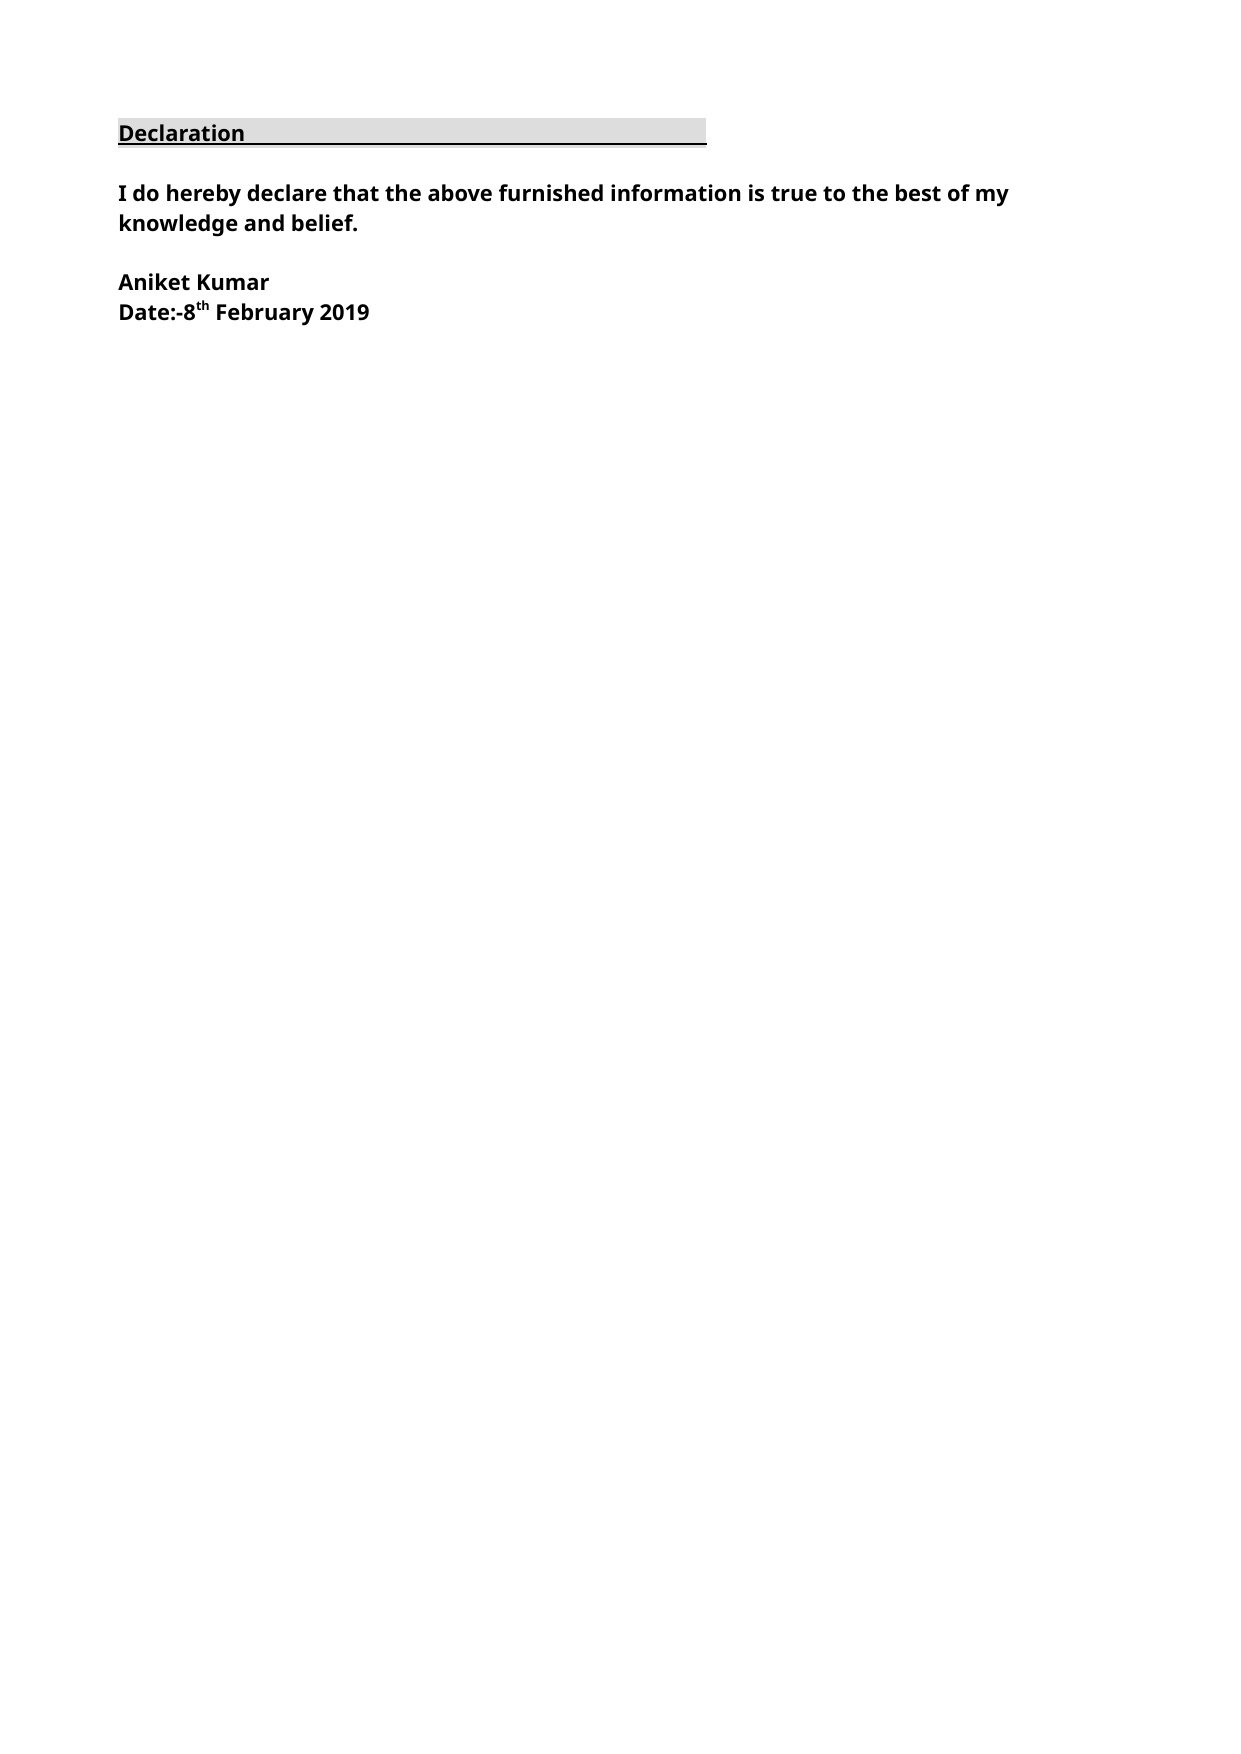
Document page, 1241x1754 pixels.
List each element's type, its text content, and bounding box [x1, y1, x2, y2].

text Declaration [118, 118, 1122, 148]
text Date:-8th February 2019 [118, 297, 1122, 327]
text I do hereby declare that the above furnished information is true to the best of my knowledge and belief. [118, 178, 1122, 237]
text Aniket Kumar [118, 267, 1122, 297]
